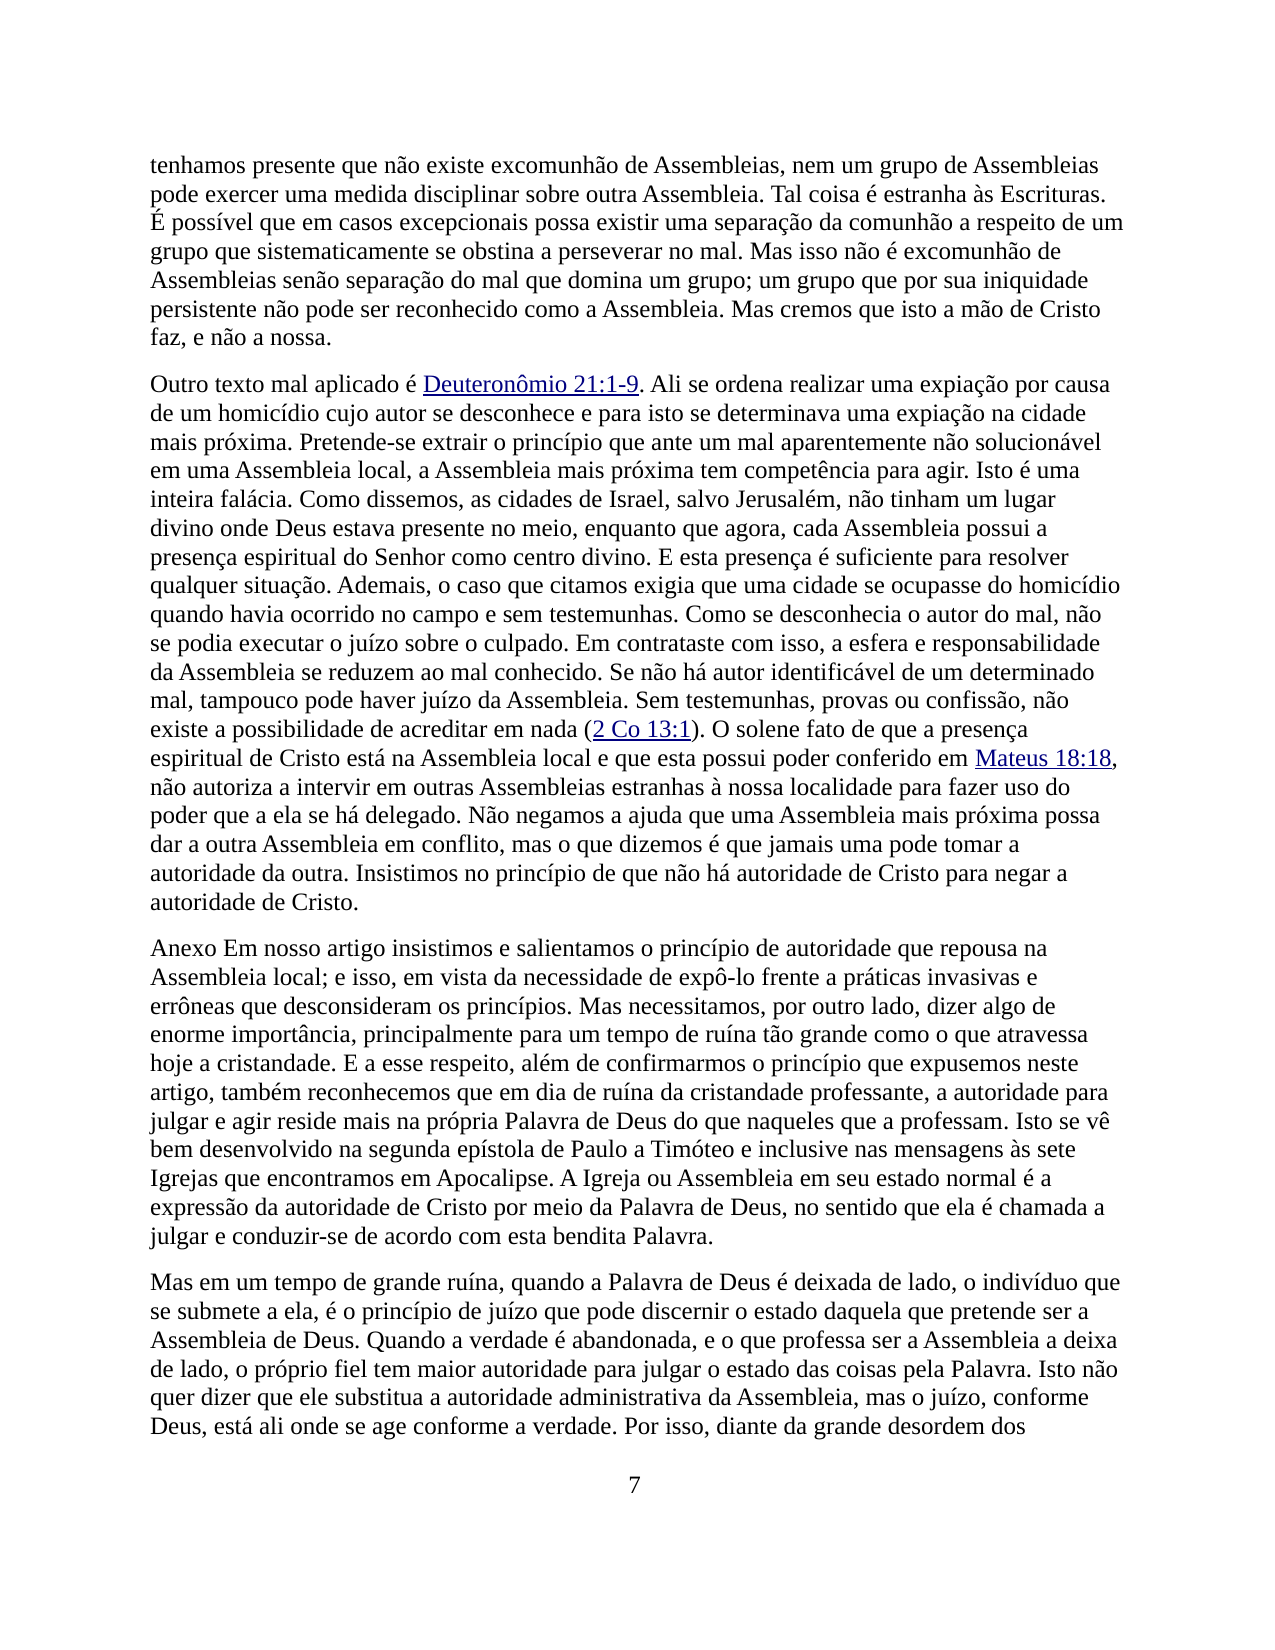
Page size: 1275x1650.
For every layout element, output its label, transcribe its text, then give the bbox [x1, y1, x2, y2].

text tenhamos presente que não existe excomunhão de Assembleias, nem um grupo de Assembleias pode exercer uma medida disciplinar sobre outra Assembleia. Tal coisa é estranha às Escrituras. É possível que em casos excepcionais possa existir uma separação da comunhão a respeito de um grupo que sistematicamente se obstina a perseverar no mal. Mas isso não é excomunhão de Assembleias senão separação do mal que domina um grupo; um grupo que por sua iniquidade persistente não pode ser reconhecido como a Assembleia. Mas cremos que isto a mão de Cristo faz, e não a nossa. [150, 150, 1125, 351]
text Mas em um tempo de grande ruína, quando a Palavra de Deus é deixada de lado, o indivíduo que se submete a ela, é o princípio de juízo que pode discernir o estado daquela que pretende ser a Assembleia de Deus. Quando a verdade é abandonada, e o que professa ser a Assembleia a deixa de lado, o próprio fiel tem maior autoridade para julgar o estado das coisas pela Palavra. Isto não quer dizer que ele substitua a autoridade administrativa da Assembleia, mas o juízo, conforme Deus, está ali onde se age conforme a verdade. Por isso, diante da grande desordem dos [150, 1267, 1125, 1440]
text Anexo Em nosso artigo insistimos e salientamos o princípio de autoridade que repousa na Assembleia local; e isso, em vista da necessidade de expô-lo frente a práticas invasivas e errôneas que desconsideram os princípios. Mas necessitamos, por outro lado, dizer algo de enorme importância, principalmente para um tempo de ruína tão grande como o que atravessa hoje a cristandade. E a esse respeito, além de confirmarmos o princípio que expusemos neste artigo, também reconhecemos que em dia de ruína da cristandade professante, a autoridade para julgar e agir reside mais na própria Palavra de Deus do que naqueles que a professam. Isto se vê bem desenvolvido na segunda epístola de Paulo a Timóteo e inclusive nas mensagens às sete Igrejas que encontramos em Apocalipse. A Igreja ou Assembleia em seu estado normal é a expressão da autoridade de Cristo por meio da Palavra de Deus, no sentido que ela é chamada a julgar e conduzir-se de acordo com esta bendita Palavra. [150, 933, 1125, 1249]
text Outro texto mal aplicado é Deuteronômio 21:1-9. Ali se ordena realizar uma expiação por causa de um homicídio cujo autor se desconhece e para isto se determinava uma expiação na cidade mais próxima. Pretende-se extrair o princípio que ante um mal aparentemente não solucionável em uma Assembleia local, a Assembleia mais próxima tem competência para agir. Isto é uma inteira falácia. Como dissemos, as cidades de Israel, salvo Jerusalém, não tinham um lugar divino onde Deus estava presente no meio, enquanto que agora, cada Assembleia possui a presença espiritual do Senhor como centro divino. E esta presença é suficiente para resolver qualquer situação. Ademais, o caso que citamos exigia que uma cidade se ocupasse do homicídio quando havia ocorrido no campo e sem testemunhas. Como se desconhecia o autor do mal, não se podia executar o juízo sobre o culpado. Em contrataste com isso, a esfera e responsabilidade da Assembleia se reduzem ao mal conhecido. Se não há autor identificável de um determinado mal, tampouco pode haver juízo da Assembleia. Sem testemunhas, provas ou confissão, não existe a possibilidade de acreditar em nada (2 Co 13:1). O solene fato de que a presença espiritual de Cristo está na Assembleia local e que esta possui poder conferido em Mateus 18:18, não autoriza a intervir em outras Assembleias estranhas à nossa localidade para fazer uso do poder que a ela se há delegado. Não negamos a ajuda que uma Assembleia mais próxima possa dar a outra Assembleia em conflito, mas o que dizemos é que jamais uma pode tomar a autoridade da outra. Insistimos no princípio de que não há autoridade de Cristo para negar a autoridade de Cristo. [150, 369, 1125, 915]
